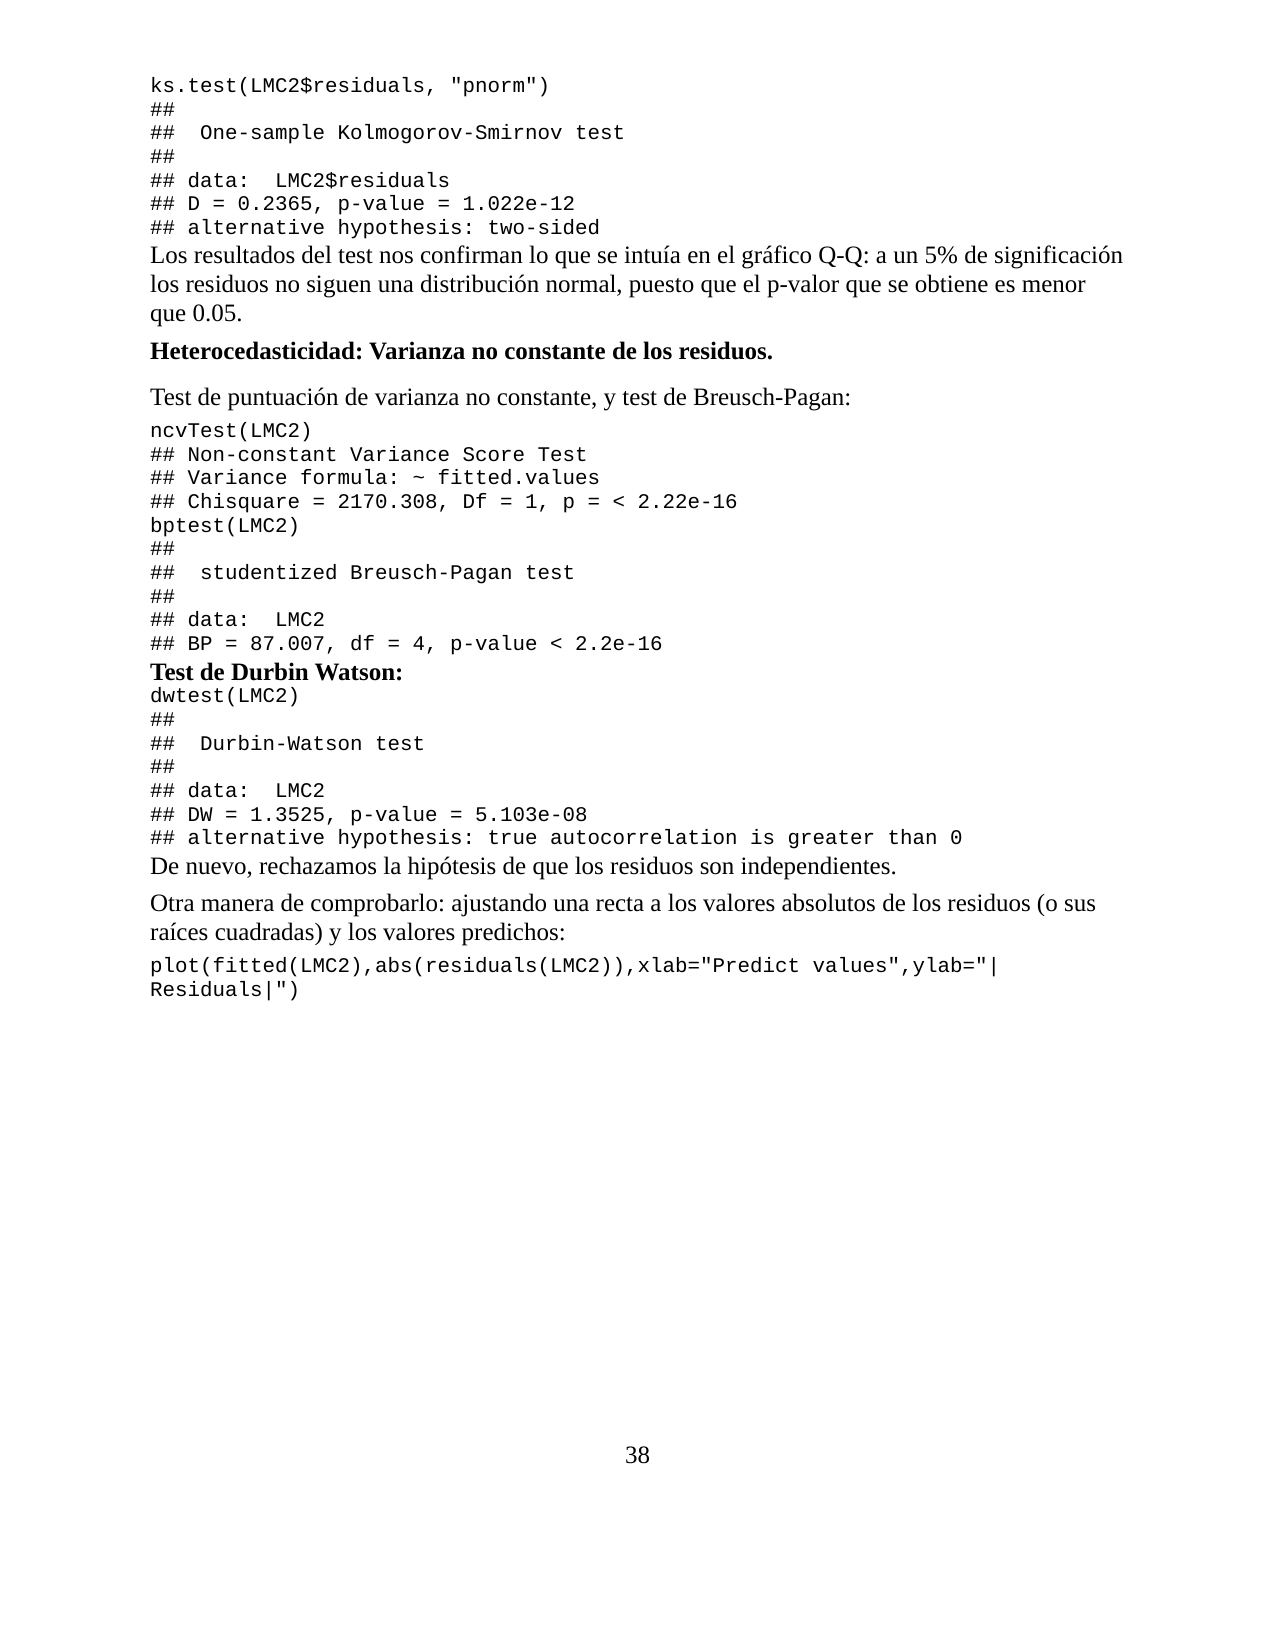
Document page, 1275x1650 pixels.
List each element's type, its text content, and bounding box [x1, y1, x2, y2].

text plot(fitted(LMC2),abs(residuals(LMC2)),xlab="Predict values",ylab="|Residuals|") [150, 955, 1125, 1002]
text ## [150, 538, 1125, 562]
text ## [150, 99, 1125, 122]
text ## [150, 146, 1125, 169]
text ## data: LMC2 [150, 609, 1125, 633]
text ## [150, 709, 1125, 733]
text ## [150, 586, 1125, 609]
text ## Non-constant Variance Score Test [150, 444, 1125, 467]
text Heterocedasticidad: Varianza no constante de los residuos. [150, 336, 1125, 364]
text Test de Durbin Watson: [150, 657, 1125, 685]
text Test de puntuación de varianza no constante, y test de Breusch-Pagan: [150, 382, 1125, 411]
text De nuevo, rechazamos la hipótesis de que los residuos son independientes. [150, 851, 1125, 879]
text ## D = 0.2365, p-value = 1.022e-12 [150, 193, 1125, 217]
text bptest(LMC2) [150, 515, 1125, 538]
text ## data: LMC2 [150, 780, 1125, 803]
text ## Durbin-Watson test [150, 733, 1125, 756]
text ## DW = 1.3525, p-value = 5.103e-08 [150, 803, 1125, 827]
text ## [150, 756, 1125, 780]
text ## One-sample Kolmogorov-Smirnov test [150, 122, 1125, 146]
text ## BP = 87.007, df = 4, p-value < 2.2e-16 [150, 633, 1125, 657]
text ## data: LMC2$residuals [150, 169, 1125, 193]
text Los resultados del test nos confirman lo que se intuía en el gráfico Q-Q: a un 5% de significación los residuos no siguen una distribución normal, puesto que el p-valor que se obtiene es menor que 0.05. [150, 241, 1125, 327]
text ks.test(LMC2$residuals, "pnorm") [150, 75, 1125, 99]
text ## alternative hypothesis: two-sided [150, 217, 1125, 241]
text ## Chisquare = 2170.308, Df = 1, p = < 2.22e-16 [150, 491, 1125, 515]
text dwtest(LMC2) [150, 685, 1125, 709]
text ## studentized Breusch-Pagan test [150, 562, 1125, 586]
text ncvTest(LMC2) [150, 420, 1125, 444]
text ## alternative hypothesis: true autocorrelation is greater than 0 [150, 827, 1125, 851]
text ## Variance formula: ~ fitted.values [150, 467, 1125, 491]
text Otra manera de comprobarlo: ajustando una recta a los valores absolutos de los residuos (o sus raíces cuadradas) y los valores predichos: [150, 888, 1125, 946]
